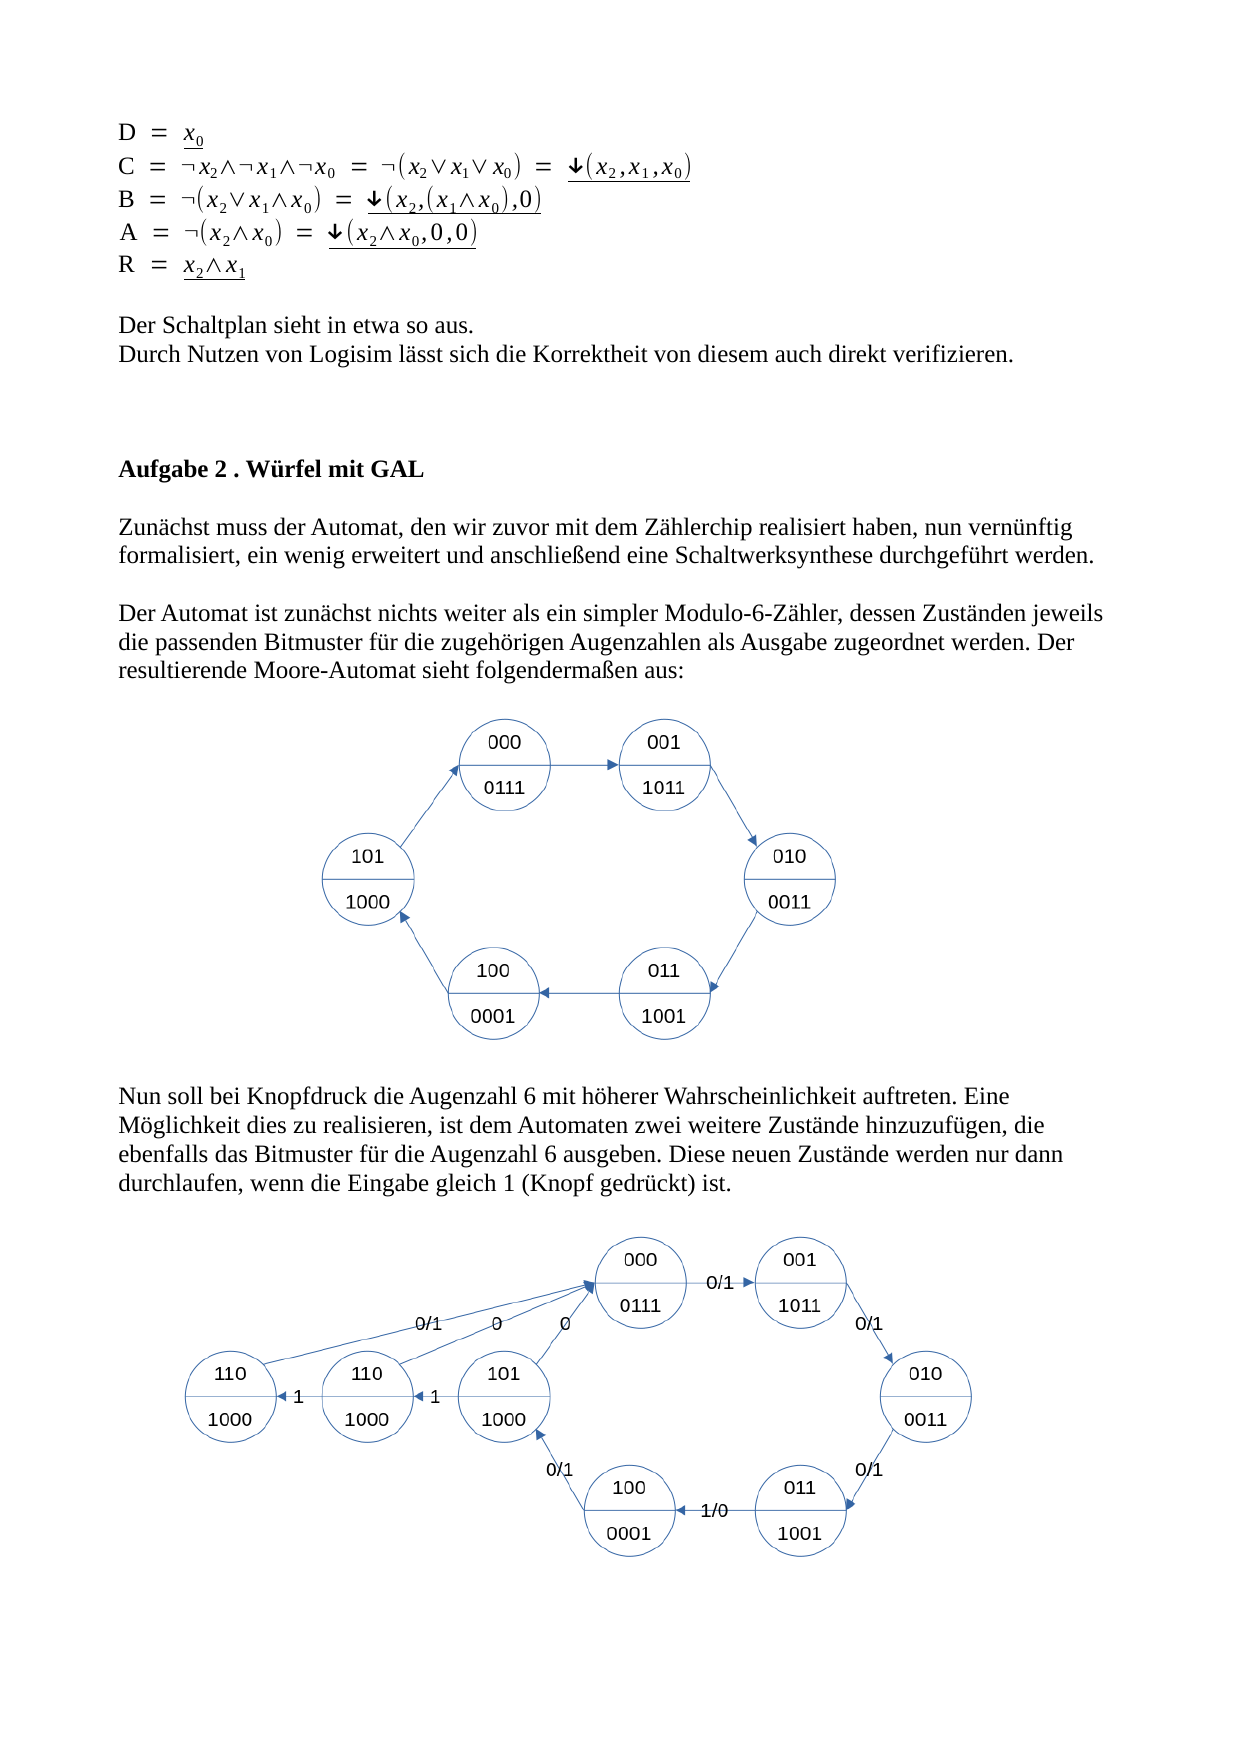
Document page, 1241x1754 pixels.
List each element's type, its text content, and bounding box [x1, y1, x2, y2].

text Nun soll bei Knopfdruck die Augenzahl 6 mit höherer Wahrscheinlichkeit auftreten. Eine Möglichkeit dies zu realisieren, ist dem Automaten zwei weitere Zustände hinzuzufügen, die ebenfalls das Bitmuster für die Augenzahl 6 ausgeben. Diese neuen Zustände werden nur dann durchlaufen, wenn die Eingabe gleich 1 (Knopf gedrückt) ist. [118, 1081, 1122, 1196]
picture [114, 1227, 1084, 1575]
text Der Automat ist zunächst nichts weiter als ein simpler Modulo-6-Zähler, dessen Zuständen jeweils die passenden Bitmuster für die zugehörigen Augenzahlen als Ausgabe zugeordnet werden. Der resultierende Moore-Automat sieht folgendermaßen aus: [118, 598, 1122, 684]
text Durch Nutzen von Logisim lässt sich die Korrektheit von diesem auch direkt verifizieren. [118, 339, 1122, 368]
text Zunächst muss der Automat, den wir zuvor mit dem Zählerchip realisiert haben, nun vernünftig formalisiert, ein wenig erweitert und anschließend eine Schaltwerksynthese durchgeführt werden. [118, 512, 1122, 569]
text Der Schaltplan sieht in etwa so aus. [118, 311, 1122, 339]
picture [297, 702, 854, 1053]
text Aufgabe 2 . Würfel mit GAL [118, 454, 1122, 483]
